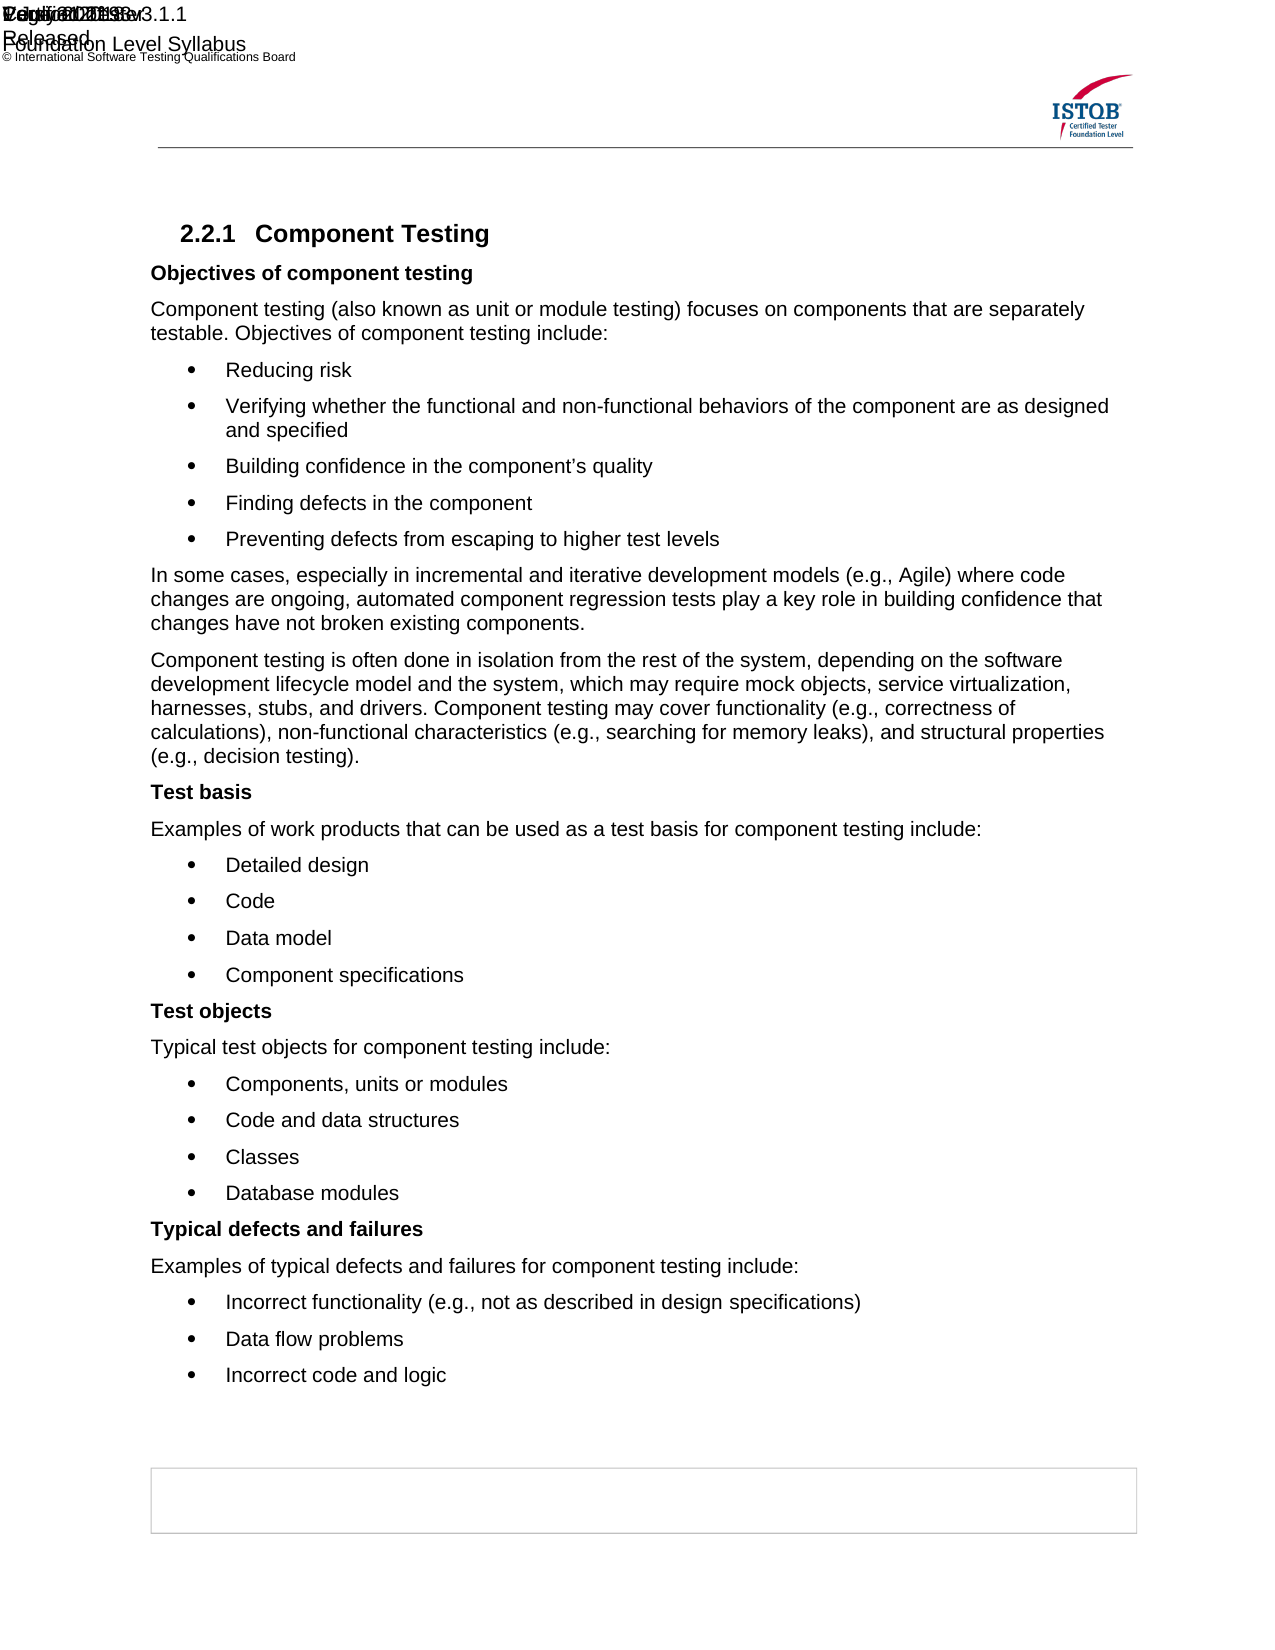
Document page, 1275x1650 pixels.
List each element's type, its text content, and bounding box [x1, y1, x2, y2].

subtitle Objectives of component testing [150, 260, 1150, 284]
list Code and data structures [188, 1108, 1150, 1132]
list Components, units or modules [188, 1071, 1150, 1096]
list Finding defects in the component [188, 491, 1150, 515]
list Building confidence in the component’s quality [188, 454, 1150, 478]
subtitle Typical defects and failures [150, 1217, 1150, 1241]
list Reducing risk [188, 357, 1150, 382]
list Code [188, 889, 1150, 913]
list Incorrect functionality (e.g., not as described in design specifications) [188, 1290, 1150, 1314]
subtitle Test basis [150, 780, 1150, 804]
list Data flow problems [188, 1327, 1150, 1351]
subtitle Component Testing [180, 219, 1150, 248]
list Detailed design [188, 853, 1150, 877]
list Database modules [188, 1181, 1150, 1205]
list Component specifications [188, 962, 1150, 986]
subtitle Test objects [150, 999, 1150, 1023]
text Typical test objects for component testing include: [150, 1035, 1150, 1059]
picture [1036, 58, 1148, 161]
list Classes [188, 1144, 1150, 1168]
text Component testing (also known as unit or module testing) focuses on components that are separately testable. Objectives of component testing include: [150, 297, 1088, 345]
text Component testing is often done in isolation from the rest of the system, depending on the software development lifecycle model and the system, which may require mock objects, service virtualization, harnesses, stubs, and drivers. Component testing may cover functionality (e.g., correctness of calculations), non-functional characteristics (e.g., searching for memory leaks), and structural properties (e.g., decision testing). [150, 648, 1108, 767]
text In some cases, especially in incremental and iterative development models (e.g., Agile) where code changes are ongoing, automated component regression tests play a key role in building confidence that changes have not broken existing components. [150, 563, 1106, 635]
list Data model [188, 926, 1150, 950]
text Examples of typical defects and failures for component testing include: [150, 1253, 1150, 1277]
list Incorrect code and logic [188, 1363, 1150, 1387]
list Verifying whether the functional and non-functional behaviors of the component are as designed and specified [188, 393, 1111, 442]
text Examples of work products that can be used as a test basis for component testing include: [150, 817, 1150, 841]
list Preventing defects from escaping to higher test levels [188, 527, 1150, 551]
